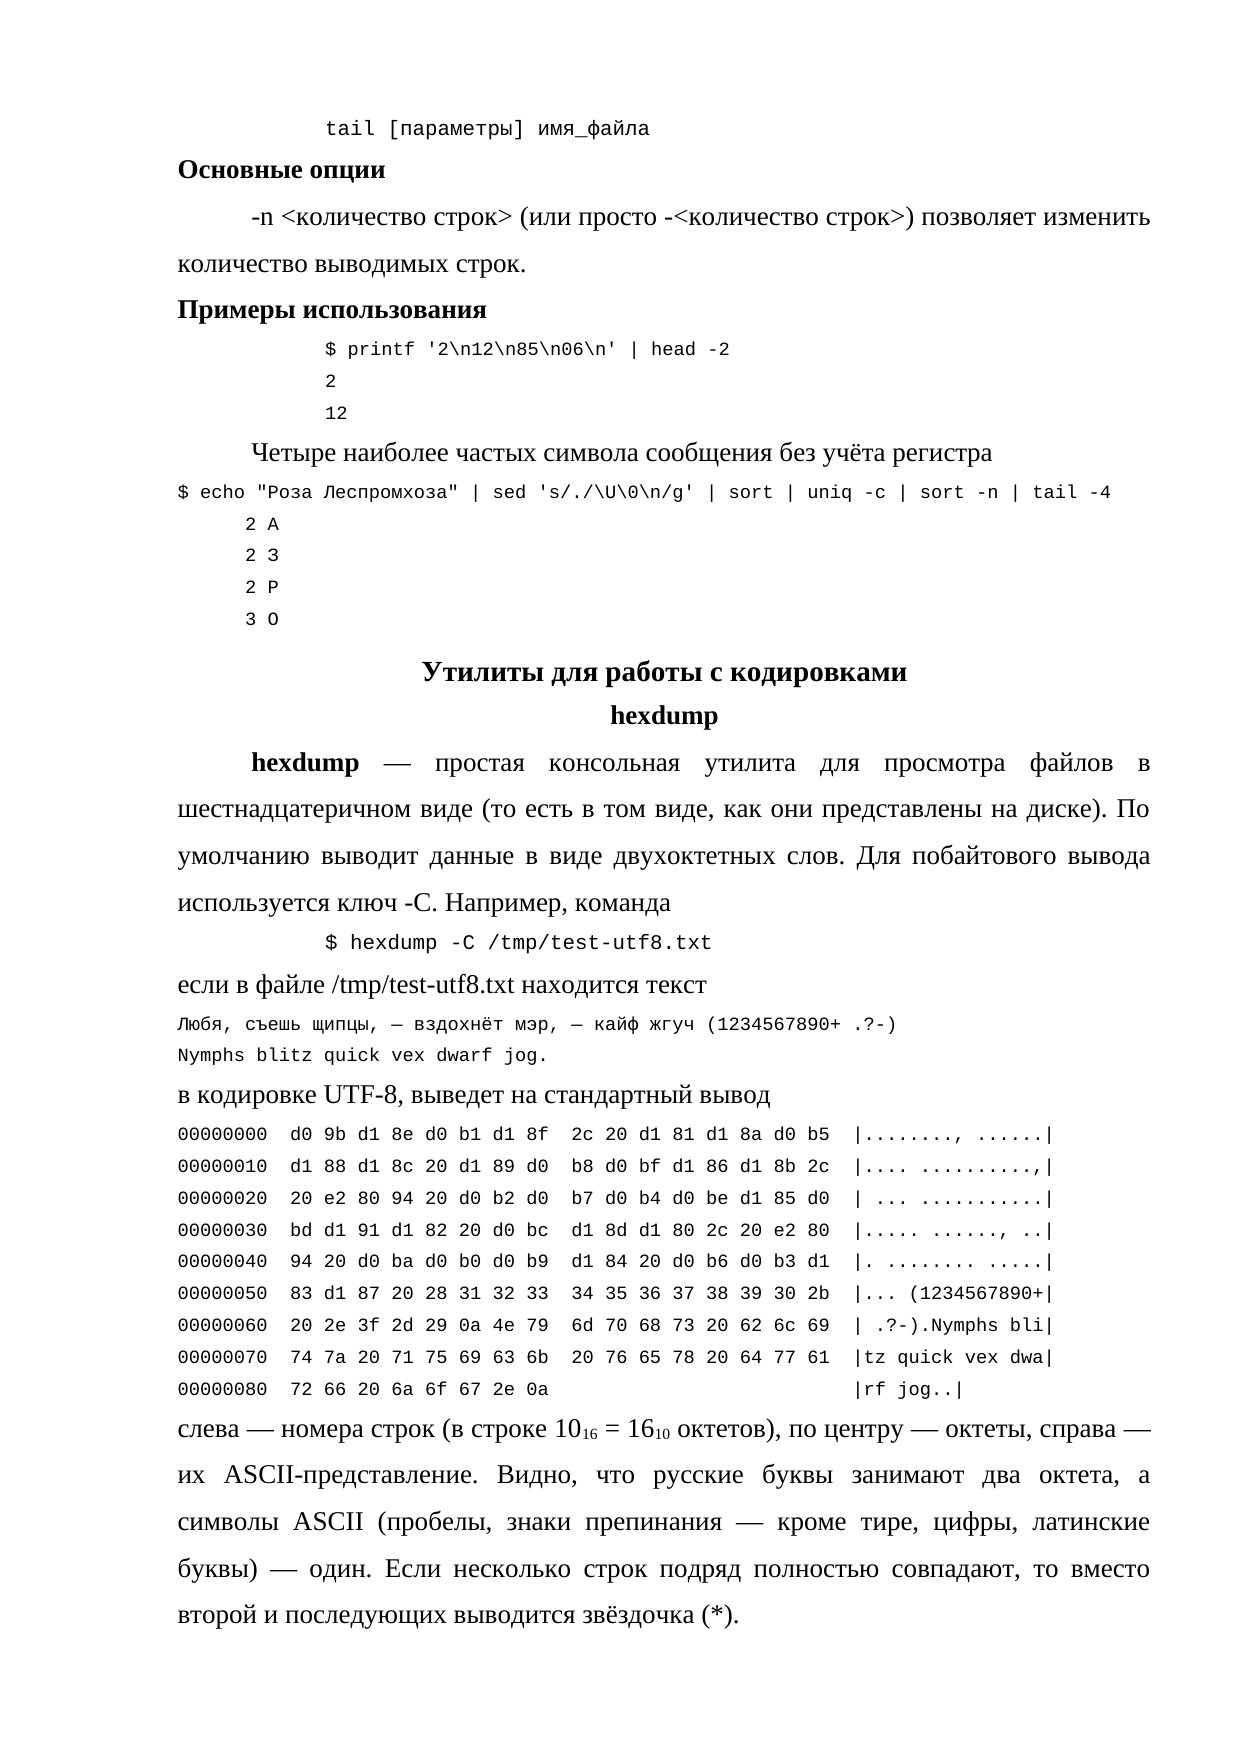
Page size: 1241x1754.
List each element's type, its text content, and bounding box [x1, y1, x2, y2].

subtitle Основные опции [177, 153, 1152, 185]
text $ hexdump -C /tmp/test-utf8.txt [325, 932, 1152, 956]
text 3 О [177, 610, 1152, 631]
text 2 Р [177, 578, 1152, 599]
subtitle Примеры использования [177, 293, 1152, 325]
text hexdump — простая консольная утилита для просмотра файлов в шестнадцатеричном виде (то есть в том виде, как они представлены на диске). По умолчанию выводит данные в виде двухоктетных слов. Для побайтового вывода используется ключ -C. Например, команда [177, 746, 1152, 917]
text 00000060 20 2e 3f 2d 29 0a 4e 79 6d 70 68 73 20 62 6c 69 | .?-).Nymphs bli| [177, 1316, 1152, 1337]
text $ echo "Роза Леспромхоза" | sed 's/./\U\0\n/g' | sort | uniq -c | sort -n | tail -4 [177, 482, 1152, 504]
text 00000000 d0 9b d1 8e d0 b1 d1 8f 2c 20 d1 81 d1 8a d0 b5 |........, ......| [177, 1125, 1152, 1146]
text tail [параметры] имя_файла [325, 118, 1152, 142]
text слева — номера строк (в строке 1016 = 1610 октетов), по центру — октеты, справа — их ASCII-представление. Видно, что русские буквы занимают два октета, а символы ASCII (пробелы, знаки препинания — кроме тире, цифры, латинские буквы) — один. Если несколько строк подряд полностью совпадают, то вместо второй и последующих выводится звёздочка (*). [177, 1412, 1152, 1629]
text 00000040 94 20 d0 ba d0 b0 d0 b9 d1 84 20 d0 b6 d0 b3 d1 |. ........ .....| [177, 1252, 1152, 1273]
text -n <количество строк> (или просто -<количество строк>) позволяет изменить количество выводимых строк. [177, 200, 1152, 278]
text если в файле /tmp/test-utf8.txt находится текст [177, 968, 1152, 999]
text 2 А [177, 514, 1152, 536]
text Nymphs blitz quick vex dwarf jog. [177, 1046, 1152, 1067]
text $ printf '2\n12\n85\n06\n' | head -2 [325, 340, 1152, 361]
subtitle Утилиты для работы с кодировками [177, 654, 1152, 687]
text 12 [325, 404, 1152, 425]
text 00000010 d1 88 d1 8c 20 d1 89 d0 b8 d0 bf d1 86 d1 8b 2c |.... ..........,| [177, 1157, 1152, 1178]
text Любя, съешь щипцы, — вздохнёт мэр, — кайф жгуч (1234567890+ .?-) [177, 1014, 1152, 1036]
text 2 З [177, 546, 1152, 567]
text 00000050 83 d1 87 20 28 31 32 33 34 35 36 37 38 39 30 2b |... (1234567890+| [177, 1284, 1152, 1305]
subtitle hexdump [177, 699, 1152, 730]
text 00000020 20 e2 80 94 20 d0 b2 d0 b7 d0 b4 d0 be d1 85 d0 | ... ...........| [177, 1188, 1152, 1210]
text в кодировке UTF-8, выведет на стандартный вывод [177, 1078, 1152, 1109]
text 00000080 72 66 20 6a 6f 67 2e 0a |rf jog..| [177, 1380, 1152, 1401]
text 2 [325, 372, 1152, 393]
text 00000070 74 7a 20 71 75 69 63 6b 20 76 65 78 20 64 77 61 |tz quick vex dwa| [177, 1348, 1152, 1369]
text Четыре наиболее частых символа сообщения без учёта регистра [177, 436, 1152, 467]
text 00000030 bd d1 91 d1 82 20 d0 bc d1 8d d1 80 2c 20 e2 80 |..... ......, ..| [177, 1220, 1152, 1242]
